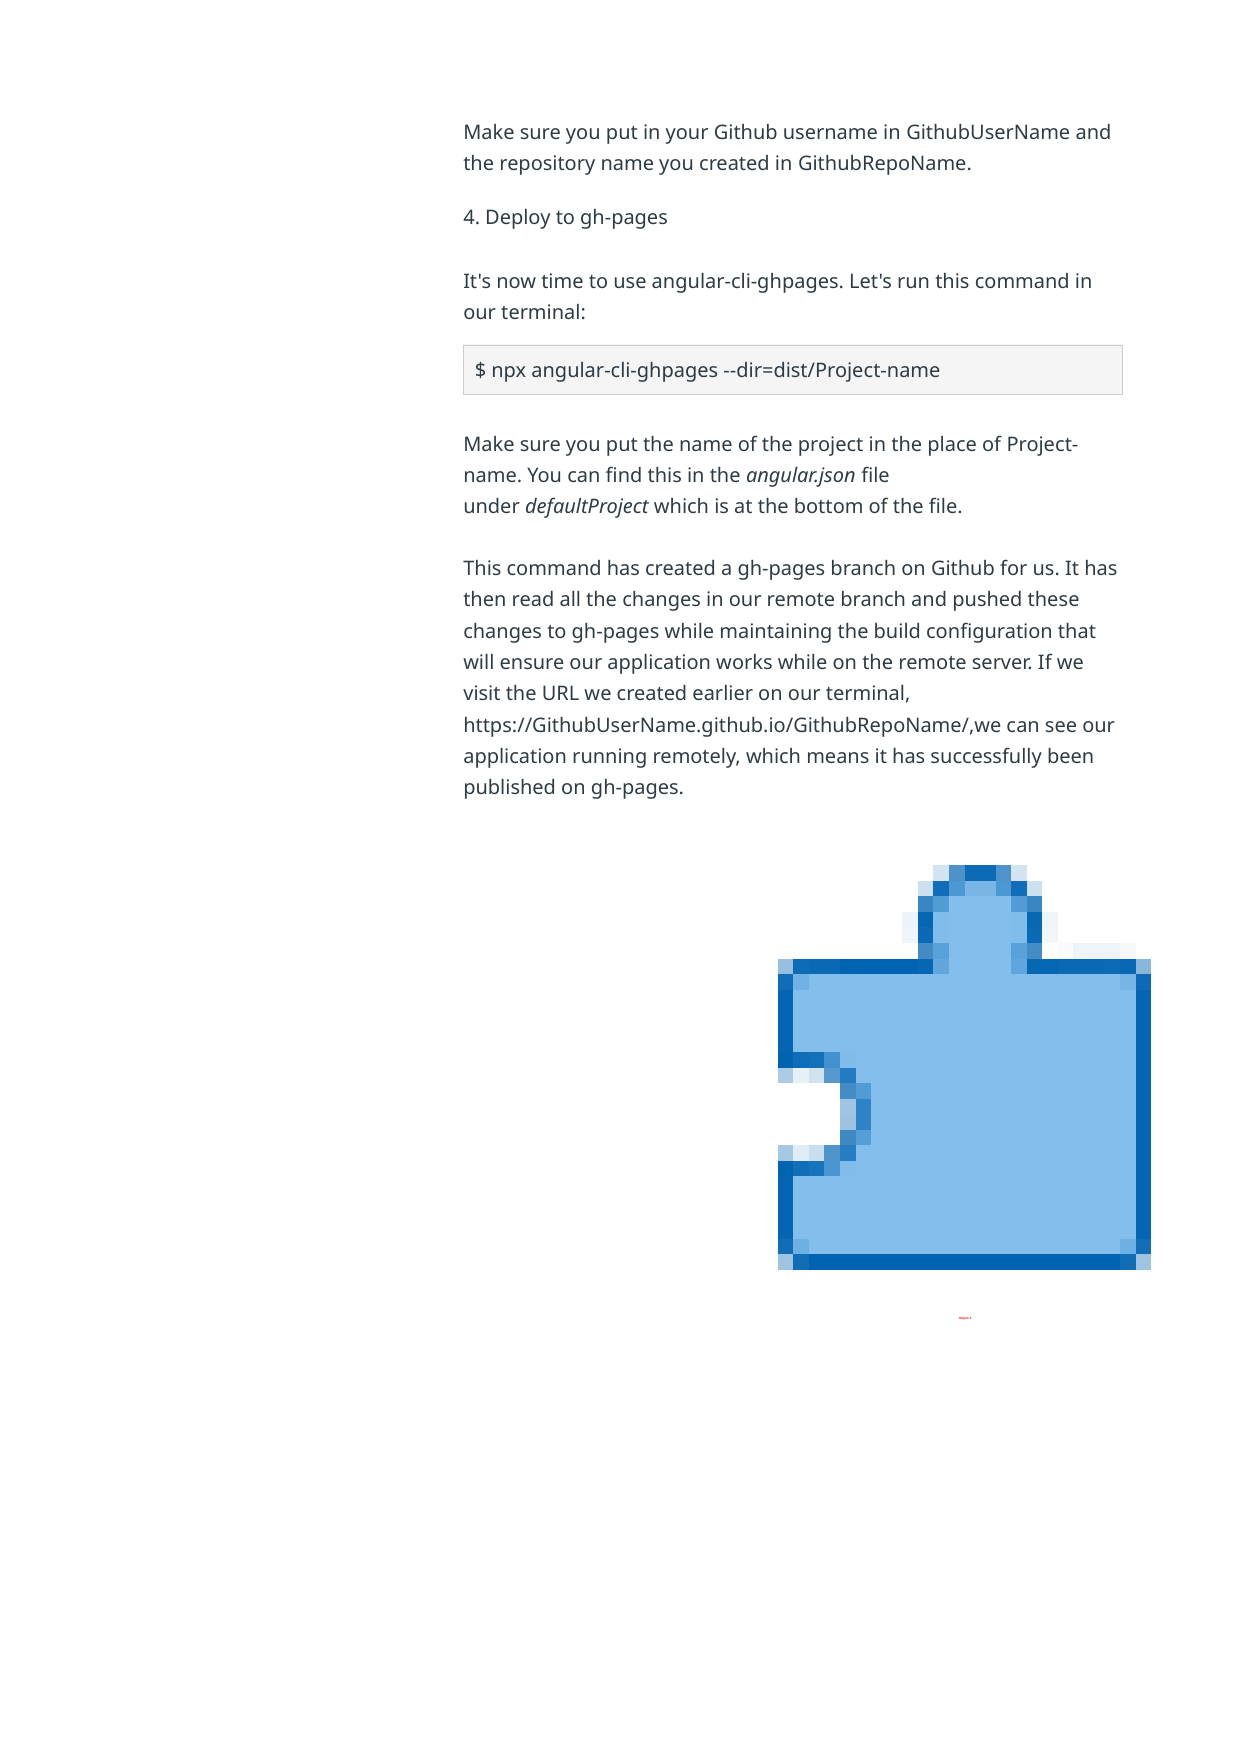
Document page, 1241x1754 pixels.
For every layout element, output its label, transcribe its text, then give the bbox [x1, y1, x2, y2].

text $ npx angular-cli-ghpages --dir=dist/Project-name [464, 346, 1122, 394]
text Make sure you put the name of the project in the place of Project-name. You can find this in the angular.json file under defaultProject which is at the bottom of the file. [463, 430, 1122, 520]
text This command has created a gh-pages branch on Github for us. It has then read all the changes in our remote branch and pushed these changes to gh-pages while maintaining the build configuration that will ensure our application works while on the remote server. If we visit the URL we created earlier on our terminal, https://GithubUserName.github.io/GithubRepoName/,we can see our application running remotely, which means it has successfully been published on gh-pages. [463, 554, 1122, 801]
subtitle 4. Deploy to gh-pages [463, 203, 1122, 231]
text Make sure you put in your Github username in GithubUserName and the repository name you created in GithubRepoName. [463, 118, 1122, 177]
text It's now time to use angular-cli-ghpages. Let's run this command in our terminal: [463, 267, 1122, 325]
